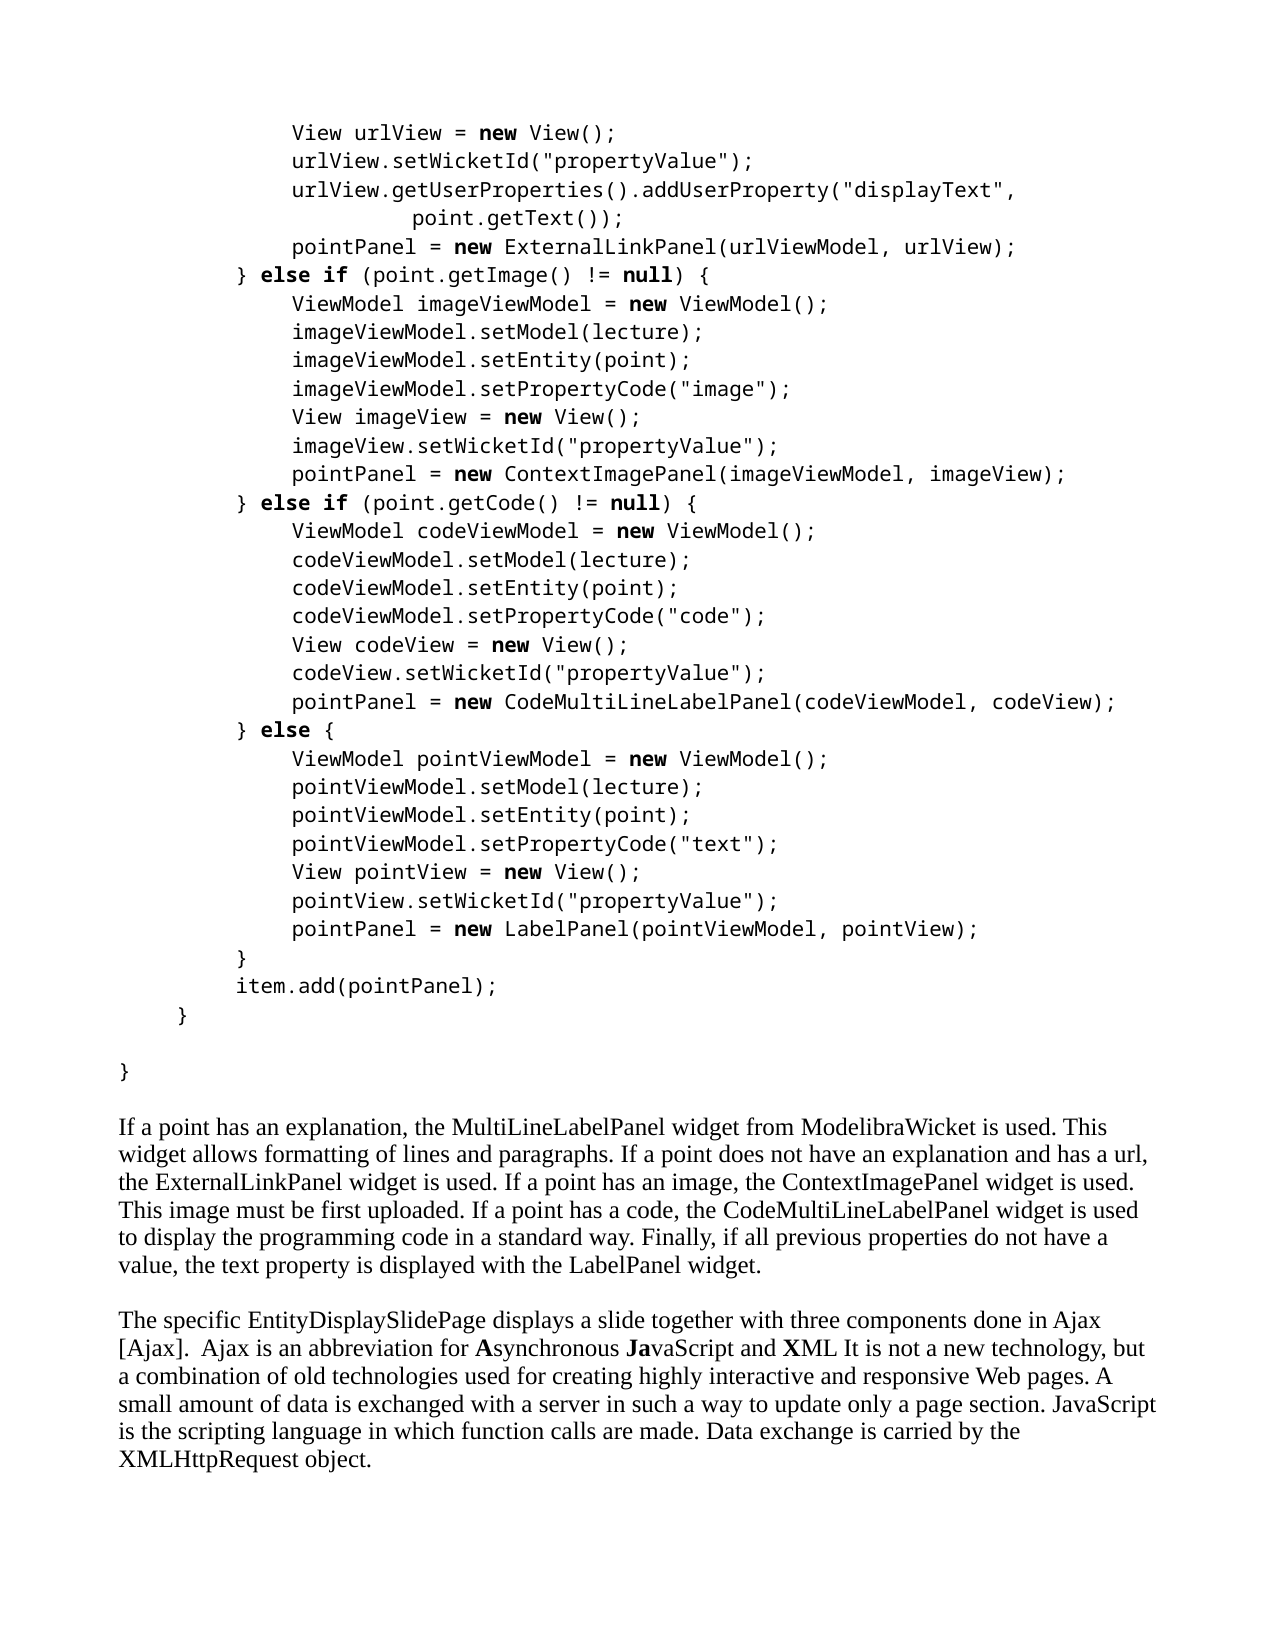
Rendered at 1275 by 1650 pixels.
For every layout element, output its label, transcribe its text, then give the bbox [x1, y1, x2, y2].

text If a point has an explanation, the MultiLineLabelPanel widget from ModelibraWicket is used. This widget allows formatting of lines and paragraphs. If a point does not have an explanation and has a url, the ExternalLinkPanel widget is used. If a point has an image, the ContextImagePanel widget is used. This image must be first uploaded. If a point has a code, the CodeMultiLineLabelPanel widget is used to display the programming code in a standard way. Finally, if all previous properties do not have a value, the text property is displayed with the LabelPanel widget. [118, 1113, 1157, 1279]
text View urlView = new View(); [118, 118, 1157, 147]
text pointViewModel.setPropertyCode("text"); [118, 829, 1157, 857]
text pointPanel = new ContextImagePanel(imageViewModel, imageView); [118, 459, 1157, 488]
text imageViewModel.setModel(lecture); [118, 317, 1157, 346]
text The specific EntityDisplaySlidePage displays a slide together with three components done in Ajax [Ajax]. Ajax is an abbreviation for Asynchronous JavaScript and XML It is not a new technology, but a combination of old technologies used for creating highly interactive and responsive Web pages. A small amount of data is exchanged with a server in such a way to update only a page section. JavaScript is the scripting language in which function calls are made. Data exchange is carried by the XMLHttpRequest object. [118, 1307, 1157, 1473]
text codeViewModel.setEntity(point); [118, 573, 1157, 602]
text } else if (point.getImage() != null) { [118, 260, 1157, 289]
text } [118, 1057, 1157, 1085]
text pointViewModel.setEntity(point); [118, 801, 1157, 829]
text codeViewModel.setModel(lecture); [118, 545, 1157, 573]
text pointView.setWicketId("propertyValue"); [118, 886, 1157, 914]
text codeViewModel.setPropertyCode("code"); [118, 602, 1157, 630]
text item.add(pointPanel); [118, 971, 1157, 1000]
text ViewModel imageViewModel = new ViewModel(); [118, 289, 1157, 317]
text urlView.getUserProperties().addUserProperty("displayText", [118, 175, 1157, 203]
text ViewModel pointViewModel = new ViewModel(); [118, 744, 1157, 772]
text View pointView = new View(); [118, 857, 1157, 886]
text } else if (point.getCode() != null) { [118, 488, 1157, 516]
text pointViewModel.setModel(lecture); [118, 772, 1157, 801]
text ViewModel codeViewModel = new ViewModel(); [118, 516, 1157, 545]
text urlView.setWicketId("propertyValue"); [118, 147, 1157, 175]
text View codeView = new View(); [118, 630, 1157, 658]
text point.getText()); [118, 203, 1157, 232]
text codeView.setWicketId("propertyValue"); [118, 658, 1157, 687]
text pointPanel = new CodeMultiLineLabelPanel(codeViewModel, codeView); [118, 687, 1157, 715]
text View imageView = new View(); [118, 402, 1157, 431]
text pointPanel = new LabelPanel(pointViewModel, pointView); [118, 914, 1157, 943]
text } [118, 1000, 1157, 1028]
text } [118, 943, 1157, 971]
text imageViewModel.setEntity(point); [118, 346, 1157, 374]
text imageViewModel.setPropertyCode("image"); [118, 374, 1157, 402]
text pointPanel = new ExternalLinkPanel(urlViewModel, urlView); [118, 232, 1157, 260]
text } else { [118, 715, 1157, 744]
text imageView.setWicketId("propertyValue"); [118, 431, 1157, 459]
